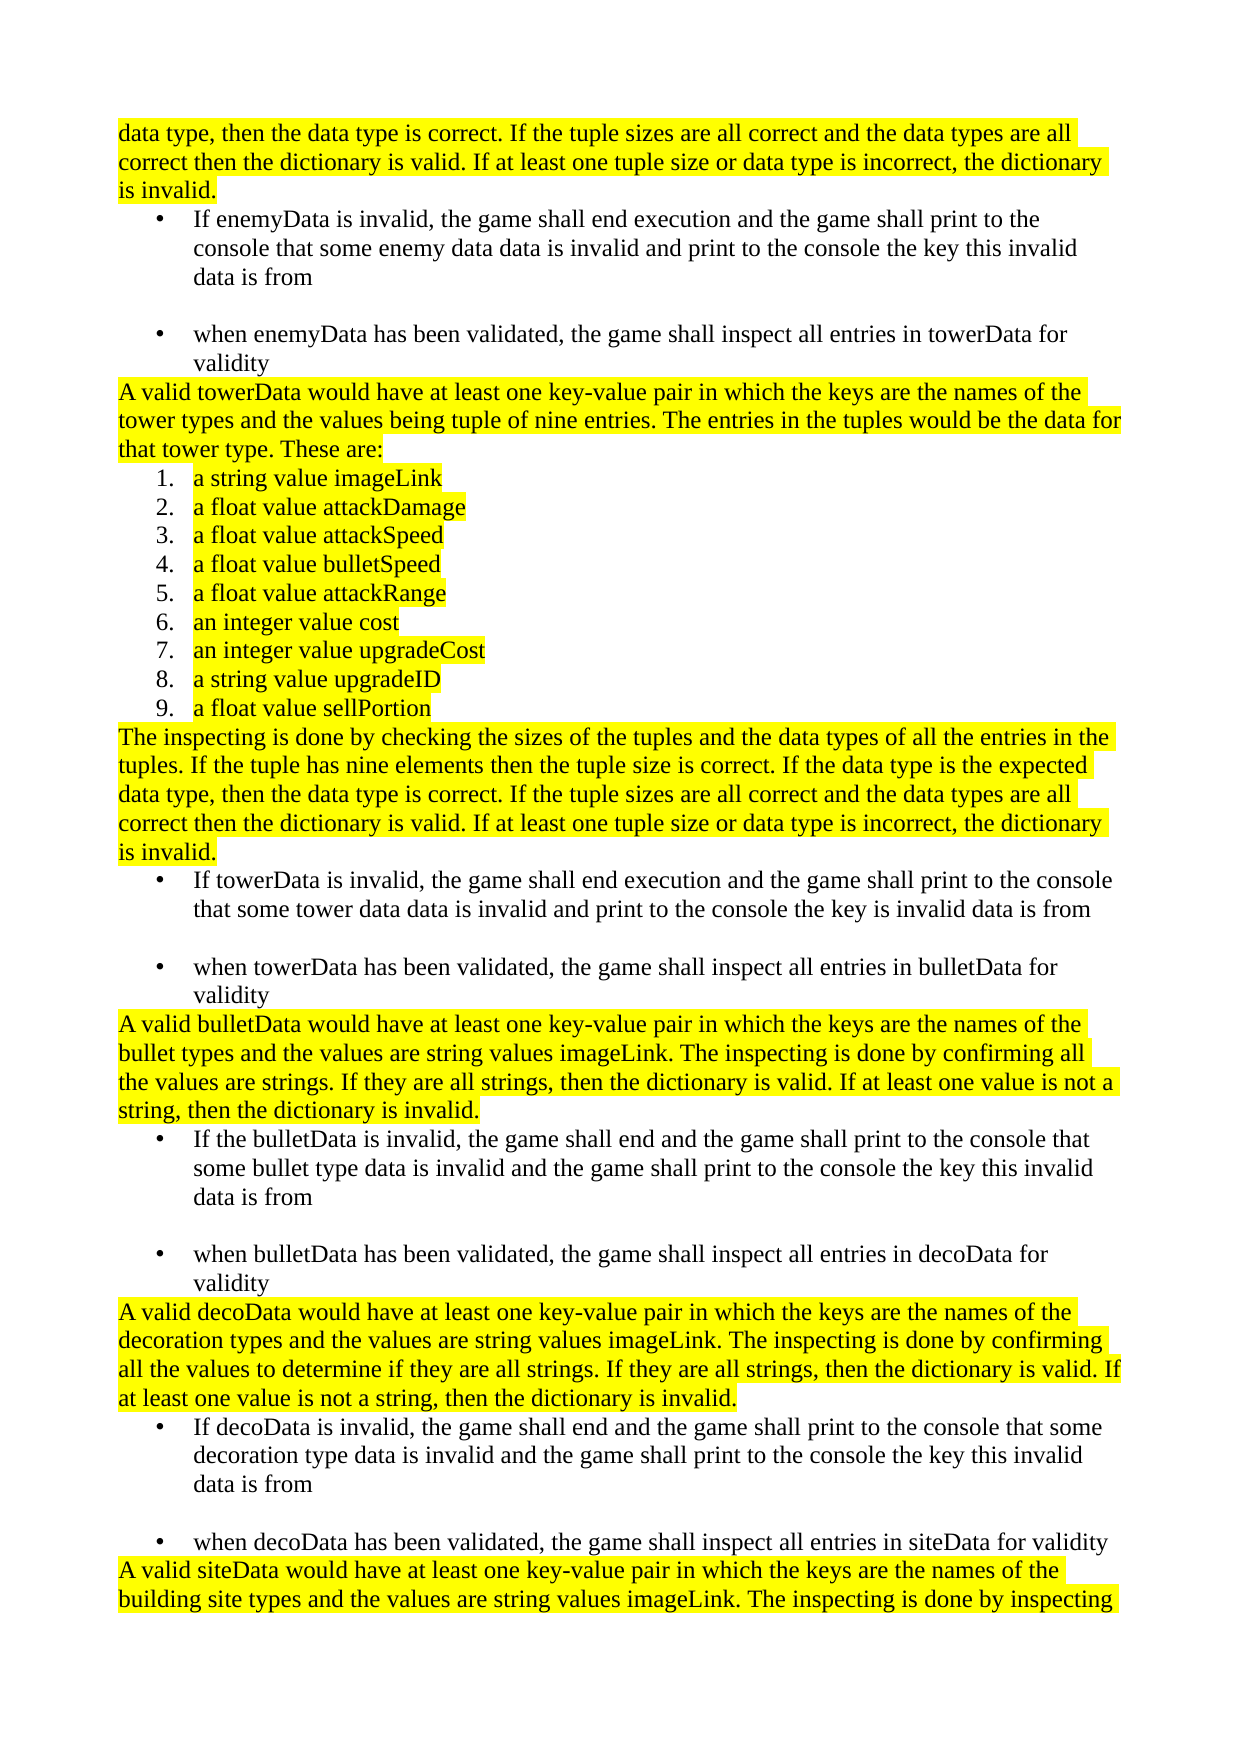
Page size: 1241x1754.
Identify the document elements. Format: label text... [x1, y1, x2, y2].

list a float value sellPortion [156, 693, 1122, 722]
list when towerData has been validated, the game shall inspect all entries in bulletData for validity [156, 952, 1122, 1009]
list If the bulletData is invalid, the game shall end and the game shall print to the console that some bullet type data is invalid and the game shall print to the console the key this invalid data is from [156, 1124, 1122, 1211]
list If decoData is invalid, the game shall end and the game shall print to the console that some decoration type data is invalid and the game shall print to the console the key this invalid data is from [156, 1412, 1122, 1498]
list a float value attackRange [156, 578, 1122, 607]
list If towerData is invalid, the game shall end execution and the game shall print to the console that some tower data data is invalid and print to the console the key is invalid data is from [156, 866, 1122, 923]
list a string value imageLink [156, 463, 1122, 492]
text A valid bulletData would have at least one key-value pair in which the keys are the names of the bullet types and the values are string values imageLink. The inspecting is done by confirming all the values are strings. If they are all strings, then the dictionary is valid. If at least one value is not a string, then the dictionary is invalid. [118, 1009, 1122, 1124]
text A valid decoData would have at least one key-value pair in which the keys are the names of the decoration types and the values are string values imageLink. The inspecting is done by confirming all the values to determine if they are all strings. If they are all strings, then the dictionary is valid. If at least one value is not a string, then the dictionary is invalid. [118, 1297, 1122, 1412]
list when enemyData has been validated, the game shall inspect all entries in towerData for validity [156, 319, 1122, 377]
list an integer value cost [156, 607, 1122, 636]
list a float value attackDamage [156, 492, 1122, 521]
list a float value attackSpeed [156, 521, 1122, 549]
list If enemyData is invalid, the game shall end execution and the game shall print to the console that some enemy data data is invalid and print to the console the key this invalid data is from [156, 204, 1122, 291]
text A valid siteData would have at least one key-value pair in which the keys are the names of the building site types and the values are string values imageLink. The inspecting is done by inspecting [118, 1556, 1122, 1613]
list a float value bulletSpeed [156, 549, 1122, 578]
list a string value upgradeID [156, 664, 1122, 693]
list when decoData has been validated, the game shall inspect all entries in siteData for validity [156, 1527, 1122, 1556]
list when bulletData has been validated, the game shall inspect all entries in decoData for validity [156, 1239, 1122, 1297]
text data type, then the data type is correct. If the tuple sizes are all correct and the data types are all correct then the dictionary is valid. If at least one tuple size or data type is incorrect, the dictionary is invalid. [118, 118, 1122, 204]
text A valid towerData would have at least one key-value pair in which the keys are the names of the tower types and the values being tuple of nine entries. The entries in the tuples would be the data for that tower type. These are: [118, 377, 1122, 463]
text The inspecting is done by checking the sizes of the tuples and the data types of all the entries in the tuples. If the tuple has nine elements then the tuple size is correct. If the data type is the expected data type, then the data type is correct. If the tuple sizes are all correct and the data types are all correct then the dictionary is valid. If at least one tuple size or data type is incorrect, the dictionary is invalid. [118, 722, 1122, 866]
list an integer value upgradeCost [156, 636, 1122, 664]
